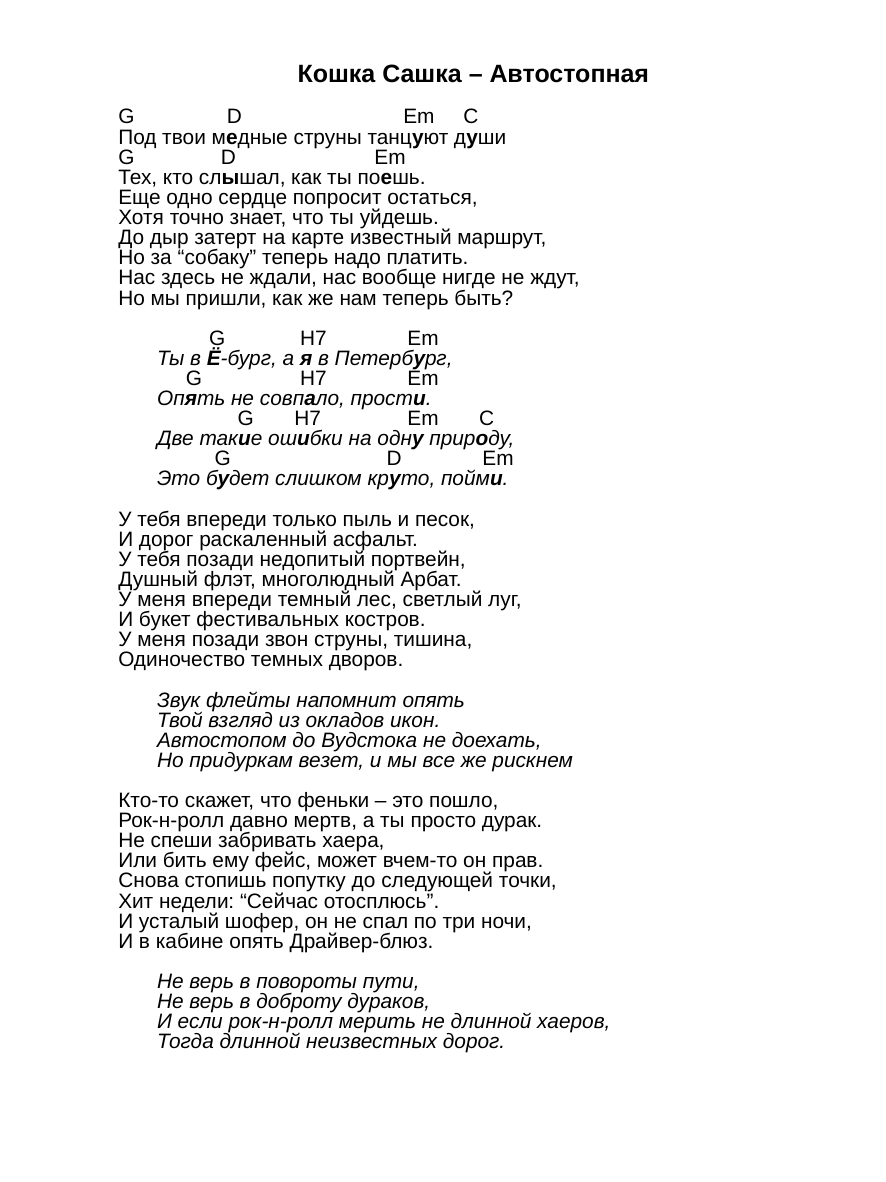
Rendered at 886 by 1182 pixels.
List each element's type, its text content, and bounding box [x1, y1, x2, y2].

text Кошка Сашка – Автостопная [120, 59, 827, 88]
text Но придуркам везет, и мы все же рискнем [157, 751, 827, 771]
text G D Em [118, 148, 827, 168]
text Звук флейты напомнит опять [157, 691, 827, 711]
text Это будет слишком круто, пойми. [157, 470, 827, 490]
text Рок-н-ролл давно мертв, а ты просто дурак. [118, 812, 827, 832]
text Душный флэт, многолюдный Арбат. [118, 570, 827, 590]
text Под твои медные струны танцуют души [118, 128, 827, 148]
text Нас здесь не ждали, нас вообще нигде не ждут, [118, 269, 827, 289]
text И дорог раскаленный асфальт. [118, 530, 827, 550]
text И букет фестивальных костров. [118, 611, 827, 631]
text Не спеши забривать хаера, [118, 832, 827, 852]
text Хит недели: “Сейчас отосплюсь”. [118, 892, 827, 912]
text Ты в Ё-бург, а я в Петербург, [157, 349, 827, 369]
text G H7 Em [157, 329, 827, 349]
text Одиночество темных дворов. [118, 651, 827, 671]
text G H7 Em C [157, 409, 827, 429]
text И усталый шофер, он не спал по три ночи, [118, 912, 827, 932]
text И в кабине опять Драйвер-блюз. [118, 932, 827, 952]
text Не верь в доброту дураков, [157, 992, 827, 1013]
text И если рок-н-ролл мерить не длинной хаеров, [157, 1013, 827, 1033]
text Автостопом до Вудстока не доехать, [157, 731, 827, 751]
text Тогда длинной неизвестных дорог. [157, 1033, 827, 1053]
text Две такие ошибки на одну природу, [157, 429, 827, 450]
text У тебя впереди только пыль и песок, [118, 510, 827, 530]
text G D Em C [118, 108, 827, 128]
text У меня позади звон струны, тишина, [118, 631, 827, 651]
text У меня впереди темный лес, светлый луг, [118, 590, 827, 611]
text G D Em [157, 450, 827, 470]
text Опять не совпало, прости. [157, 389, 827, 409]
text Но за “собаку” теперь надо платить. [118, 249, 827, 269]
text Но мы пришли, как же нам теперь быть? [118, 289, 827, 309]
text У тебя позади недопитый портвейн, [118, 550, 827, 570]
text Хотя точно знает, что ты уйдешь. [118, 208, 827, 228]
text Снова стопишь попутку до следующей точки, [118, 872, 827, 892]
text Твой взгляд из окладов икон. [157, 711, 827, 731]
text Тех, кто слышал, как ты поешь. [118, 168, 827, 188]
text Кто-то скажет, что феньки – это пошло, [118, 791, 827, 812]
text До дыр затерт на карте известный маршрут, [118, 228, 827, 249]
text Не верь в повороты пути, [157, 972, 827, 992]
text G H7 Em [157, 369, 827, 389]
text Еще одно сердце попросит остаться, [118, 188, 827, 208]
text Или бить ему фейс, может вчем-то он прав. [118, 852, 827, 872]
